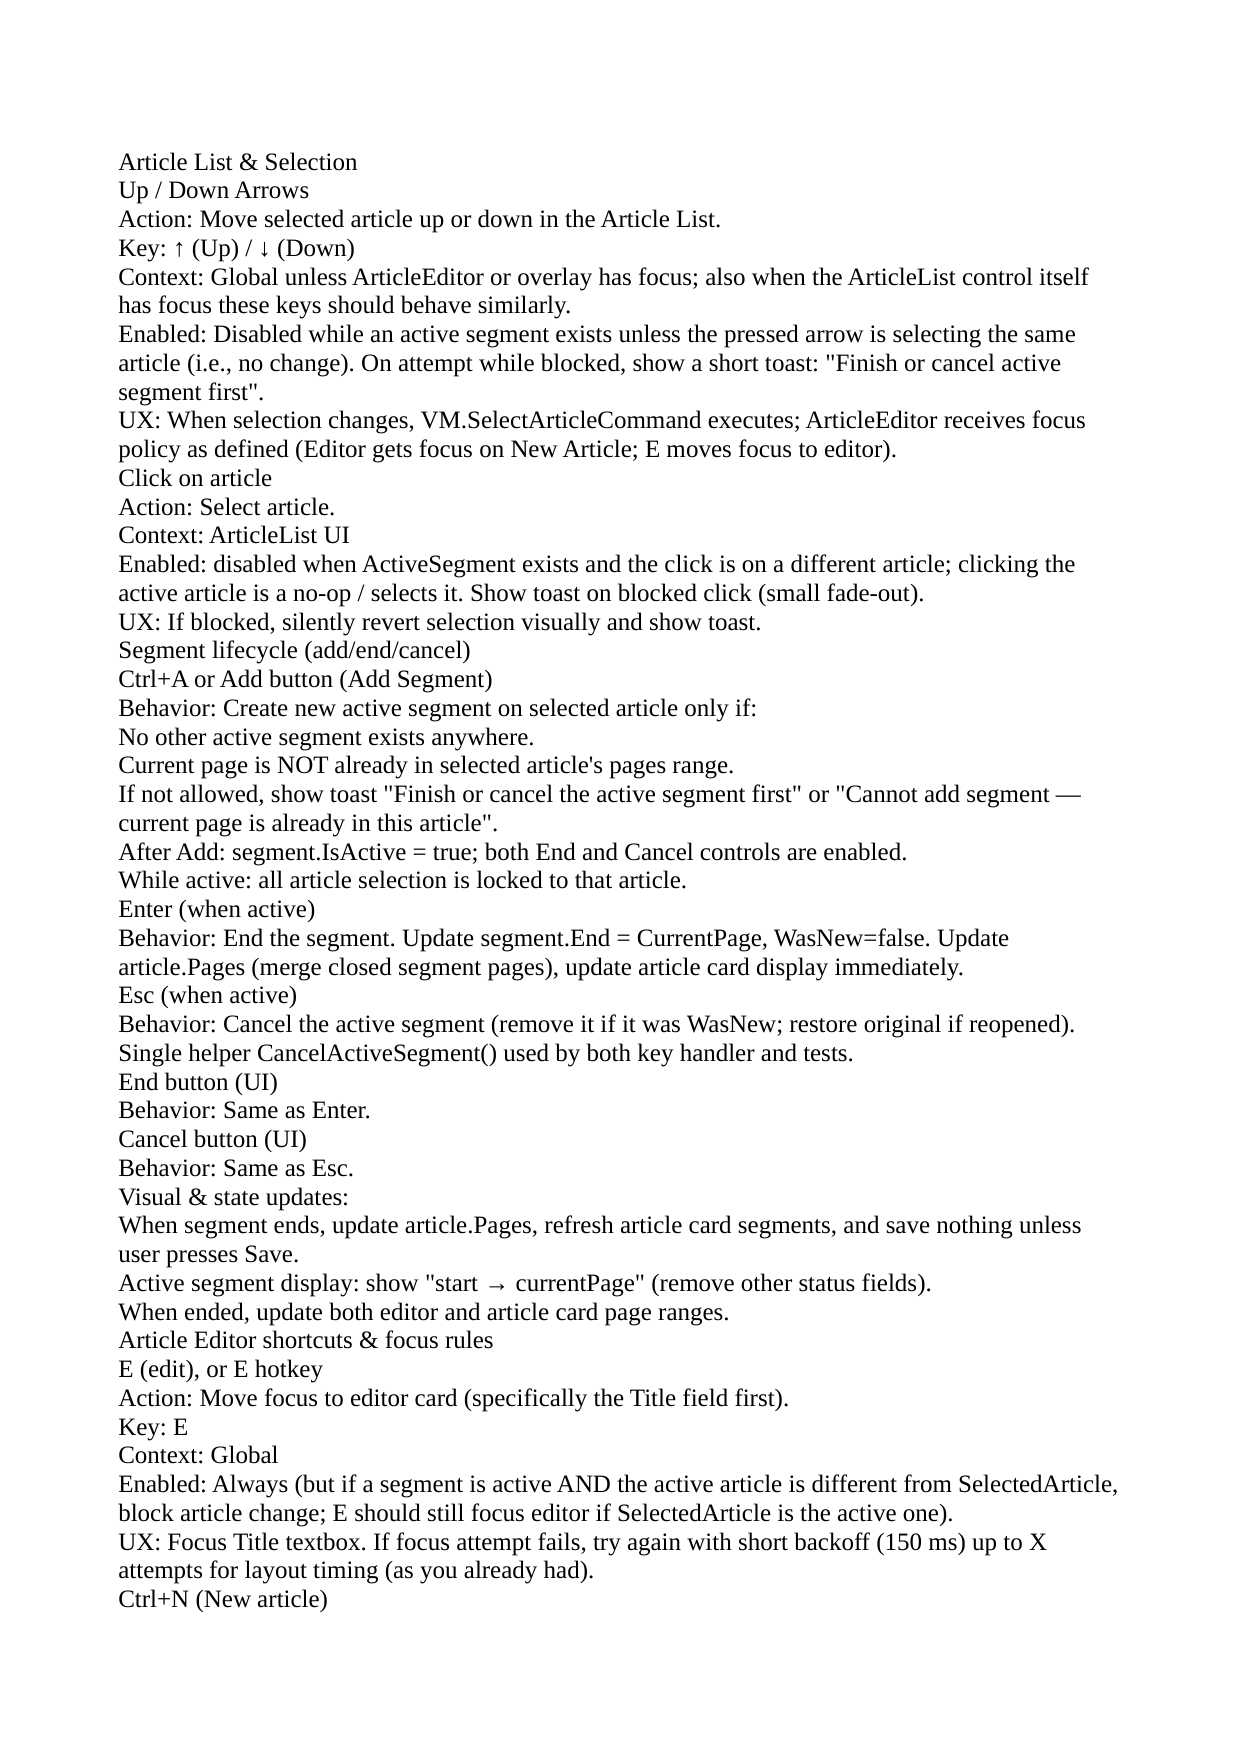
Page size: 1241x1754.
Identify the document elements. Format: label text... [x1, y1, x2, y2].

text Enter (when active) [118, 894, 1122, 923]
text Key: ↑ (Up) / ↓ (Down) [118, 233, 1122, 262]
text Action: Move selected article up or down in the Article List. [118, 204, 1122, 233]
text Behavior: Same as Enter. [118, 1096, 1122, 1124]
text Context: Global [118, 1441, 1122, 1469]
text Behavior: Cancel the active segment (remove it if it was WasNew; restore original if reopened). [118, 1009, 1122, 1038]
text While active: all article selection is locked to that article. [118, 866, 1122, 894]
text Ctrl+A or Add button (Add Segment) [118, 664, 1122, 693]
text Segment lifecycle (add/end/cancel) [118, 636, 1122, 664]
text Cancel button (UI) [118, 1124, 1122, 1153]
text E (edit), or E hotkey [118, 1354, 1122, 1383]
text Single helper CancelActiveSegment() used by both key handler and tests. [118, 1038, 1122, 1067]
text Current page is NOT already in selected article's pages range. [118, 751, 1122, 779]
text After Add: segment.IsActive = true; both End and Cancel controls are enabled. [118, 837, 1122, 866]
text Visual & state updates: [118, 1182, 1122, 1211]
text Active segment display: show "start → currentPage" (remove other status fields). [118, 1268, 1122, 1297]
text No other active segment exists anywhere. [118, 722, 1122, 751]
text UX: When selection changes, VM.SelectArticleCommand executes; ArticleEditor receives focus policy as defined (Editor gets focus on New Article; E moves focus to editor). [118, 406, 1122, 463]
text When ended, update both editor and article card page ranges. [118, 1297, 1122, 1326]
text Behavior: Same as Esc. [118, 1153, 1122, 1182]
text Context: ArticleList UI [118, 521, 1122, 549]
text UX: Focus Title textbox. If focus attempt fails, try again with short backoff (150 ms) up to X attempts for layout timing (as you already had). [118, 1527, 1122, 1584]
text Key: E [118, 1412, 1122, 1441]
text Enabled: disabled when ActiveSegment exists and the click is on a different article; clicking the active article is a no-op / selects it. Show toast on blocked click (small fade-out). [118, 549, 1122, 607]
text Esc (when active) [118, 981, 1122, 1009]
text Behavior: Create new active segment on selected article only if: [118, 693, 1122, 722]
text Article Editor shortcuts & focus rules [118, 1326, 1122, 1354]
text Enabled: Always (but if a segment is active AND the active article is different from SelectedArticle, block article change; E should still focus editor if SelectedArticle is the active one). [118, 1469, 1122, 1527]
text Context: Global unless ArticleEditor or overlay has focus; also when the ArticleList control itself has focus these keys should behave similarly. [118, 262, 1122, 319]
text Article List & Selection [118, 147, 1122, 176]
text Up / Down Arrows [118, 176, 1122, 204]
text Click on article [118, 463, 1122, 492]
text If not allowed, show toast "Finish or cancel the active segment first" or "Cannot add segment — current page is already in this article". [118, 779, 1122, 837]
text Ctrl+N (New article) [118, 1584, 1122, 1613]
text When segment ends, update article.Pages, refresh article card segments, and save nothing unless user presses Save. [118, 1211, 1122, 1268]
text Action: Move focus to editor card (specifically the Title field first). [118, 1383, 1122, 1412]
text Enabled: Disabled while an active segment exists unless the pressed arrow is selecting the same article (i.e., no change). On attempt while blocked, show a short toast: "Finish or cancel active segment first". [118, 319, 1122, 406]
text Behavior: End the segment. Update segment.End = CurrentPage, WasNew=false. Update article.Pages (merge closed segment pages), update article card display immediately. [118, 923, 1122, 981]
text End button (UI) [118, 1067, 1122, 1096]
text Action: Select article. [118, 492, 1122, 521]
text UX: If blocked, silently revert selection visually and show toast. [118, 607, 1122, 636]
